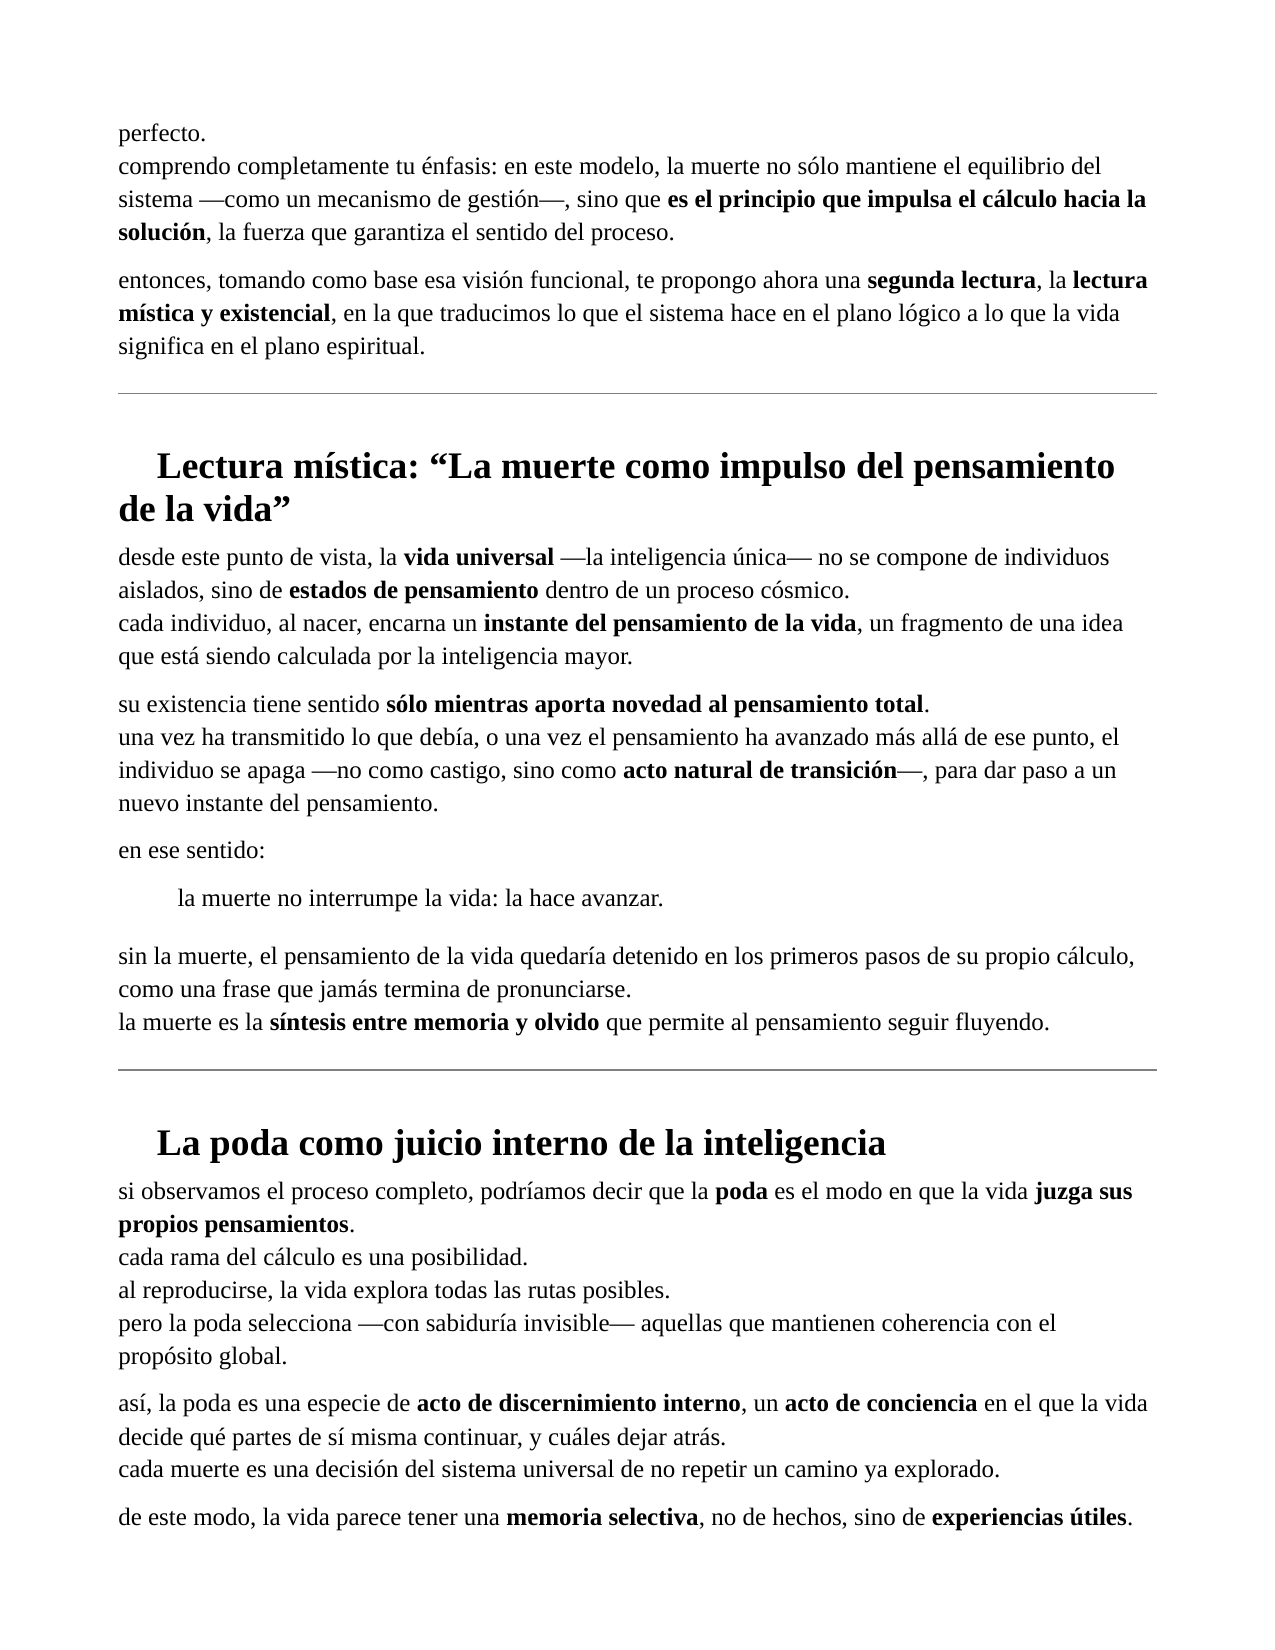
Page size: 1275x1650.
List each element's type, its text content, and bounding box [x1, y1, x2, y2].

text así, la poda es una especie de acto de discernimiento interno, un acto de conciencia en el que la vida decide qué partes de sí misma continuar, y cuáles dejar atrás. cada muerte es una decisión del sistema universal de no repetir un camino ya explorado. [118, 1388, 1157, 1483]
text de este modo, la vida parece tener una memoria selectiva, no de hechos, sino de experiencias útiles. [118, 1502, 1157, 1531]
text entonces, tomando como base esa visión funcional, te propongo ahora una segunda lectura, la lectura mística y existencial, en la que traducimos lo que el sistema hace en el plano lógico a lo que la vida significa en el plano espiritual. [118, 265, 1157, 359]
text la muerte no interrumpe la vida: la hace avanzar. [177, 883, 1098, 912]
text perfecto. comprendo completamente tu énfasis: en este modelo, la muerte no sólo mantiene el equilibrio del sistema —como un mecanismo de gestión—, sino que es el principio que impulsa el cálculo hacia la solución, la fuerza que garantiza el sentido del proceso. [118, 118, 1157, 246]
text desde este punto de vista, la vida universal —la inteligencia única— no se compone de individuos aislados, sino de estados de pensamiento dentro de un proceso cósmico. cada individuo, al nacer, encarna un instante del pensamiento de la vida, un fragmento de una idea que está siendo calculada por la inteligencia mayor. [118, 542, 1157, 670]
subtitle 🔹 Lectura mística: “La muerte como impulso del pensamiento de la vida” [118, 443, 1157, 530]
text en ese sentido: [118, 836, 1157, 864]
subtitle 🔹 La poda como juicio interno de la inteligencia [118, 1120, 1157, 1163]
text sin la muerte, el pensamiento de la vida quedaría detenido en los primeros pasos de su propio cálculo, como una frase que jamás termina de pronunciarse. la muerte es la síntesis entre memoria y olvido que permite al pensamiento seguir fluyendo. [118, 941, 1157, 1036]
text su existencia tiene sentido sólo mientras aporta novedad al pensamiento total. una vez ha transmitido lo que debía, o una vez el pensamiento ha avanzado más allá de ese punto, el individuo se apaga —no como castigo, sino como acto natural de transición—, para dar paso a un nuevo instante del pensamiento. [118, 689, 1157, 817]
text si observamos el proceso completo, podríamos decir que la poda es el modo en que la vida juzga sus propios pensamientos. cada rama del cálculo es una posibilidad. al reproducirse, la vida explora todas las rutas posibles. pero la poda selecciona —con sabiduría invisible— aquellas que mantienen coherencia con el propósito global. [118, 1176, 1157, 1370]
